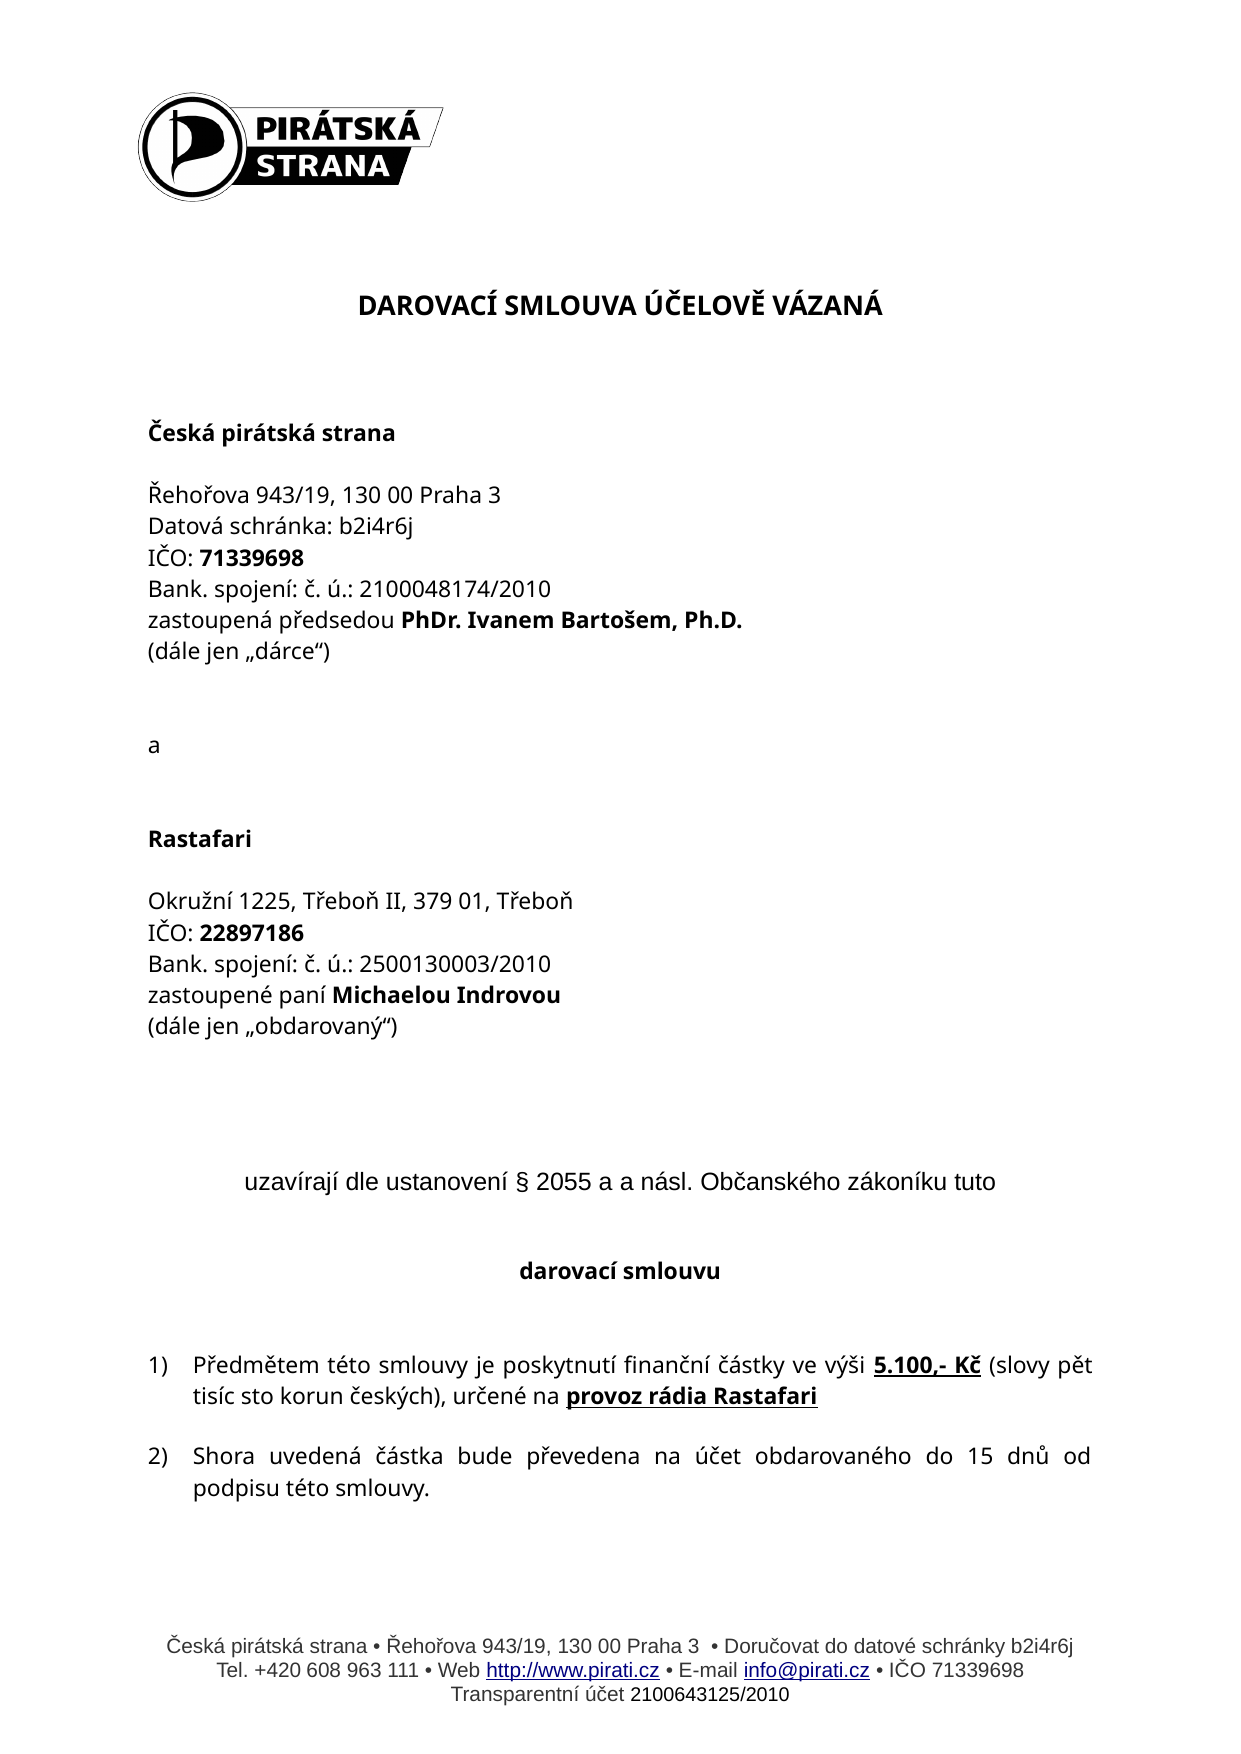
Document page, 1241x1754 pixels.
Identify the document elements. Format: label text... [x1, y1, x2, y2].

text (dále jen „dárce“) [148, 635, 1093, 667]
text zastoupená předsedou PhDr. Ivanem Bartošem, Ph.D. [148, 604, 1093, 635]
text Rastafari [148, 823, 1093, 854]
text Okružní 1225, Třeboň II, 379 01, Třeboň [148, 885, 1093, 917]
text uzavírají dle ustanovení § 2055 a a násl. Občanského zákoníku tuto [148, 1167, 1093, 1195]
text (dále jen „obdarovaný“) [148, 1010, 1093, 1042]
text zastoupené paní Michaelou Indrovou [148, 979, 1093, 1010]
text Řehořova 943/19, 130 00 Praha 3 [148, 479, 1093, 510]
text a [148, 729, 1093, 760]
list 2) Shora uvedená částka bude převedena na účet obdarovaného do 15 dnů od podpisu této smlouvy. [148, 1440, 1093, 1503]
text darovací smlouvu [148, 1255, 1093, 1287]
text Česká pirátská strana [148, 417, 1093, 448]
text IČO: 22897186 [148, 917, 1093, 948]
text Bank. spojení: č. ú.: 2100048174/2010 [148, 573, 1093, 604]
text Bank. spojení: č. ú.: 2500130003/2010 [148, 948, 1093, 979]
list 1) Předmětem této smlouvy je poskytnutí finanční částky ve výši 5.100,- Kč (slovy pět tisíc sto korun českých), určené na provoz rádia Rastafari [148, 1349, 1093, 1412]
text DAROVACÍ SMLOUVA ÚČELOVĚ VÁZANÁ [148, 286, 1093, 323]
text Datová schránka: b2i4r6j IČO: 71339698 [148, 510, 1093, 573]
